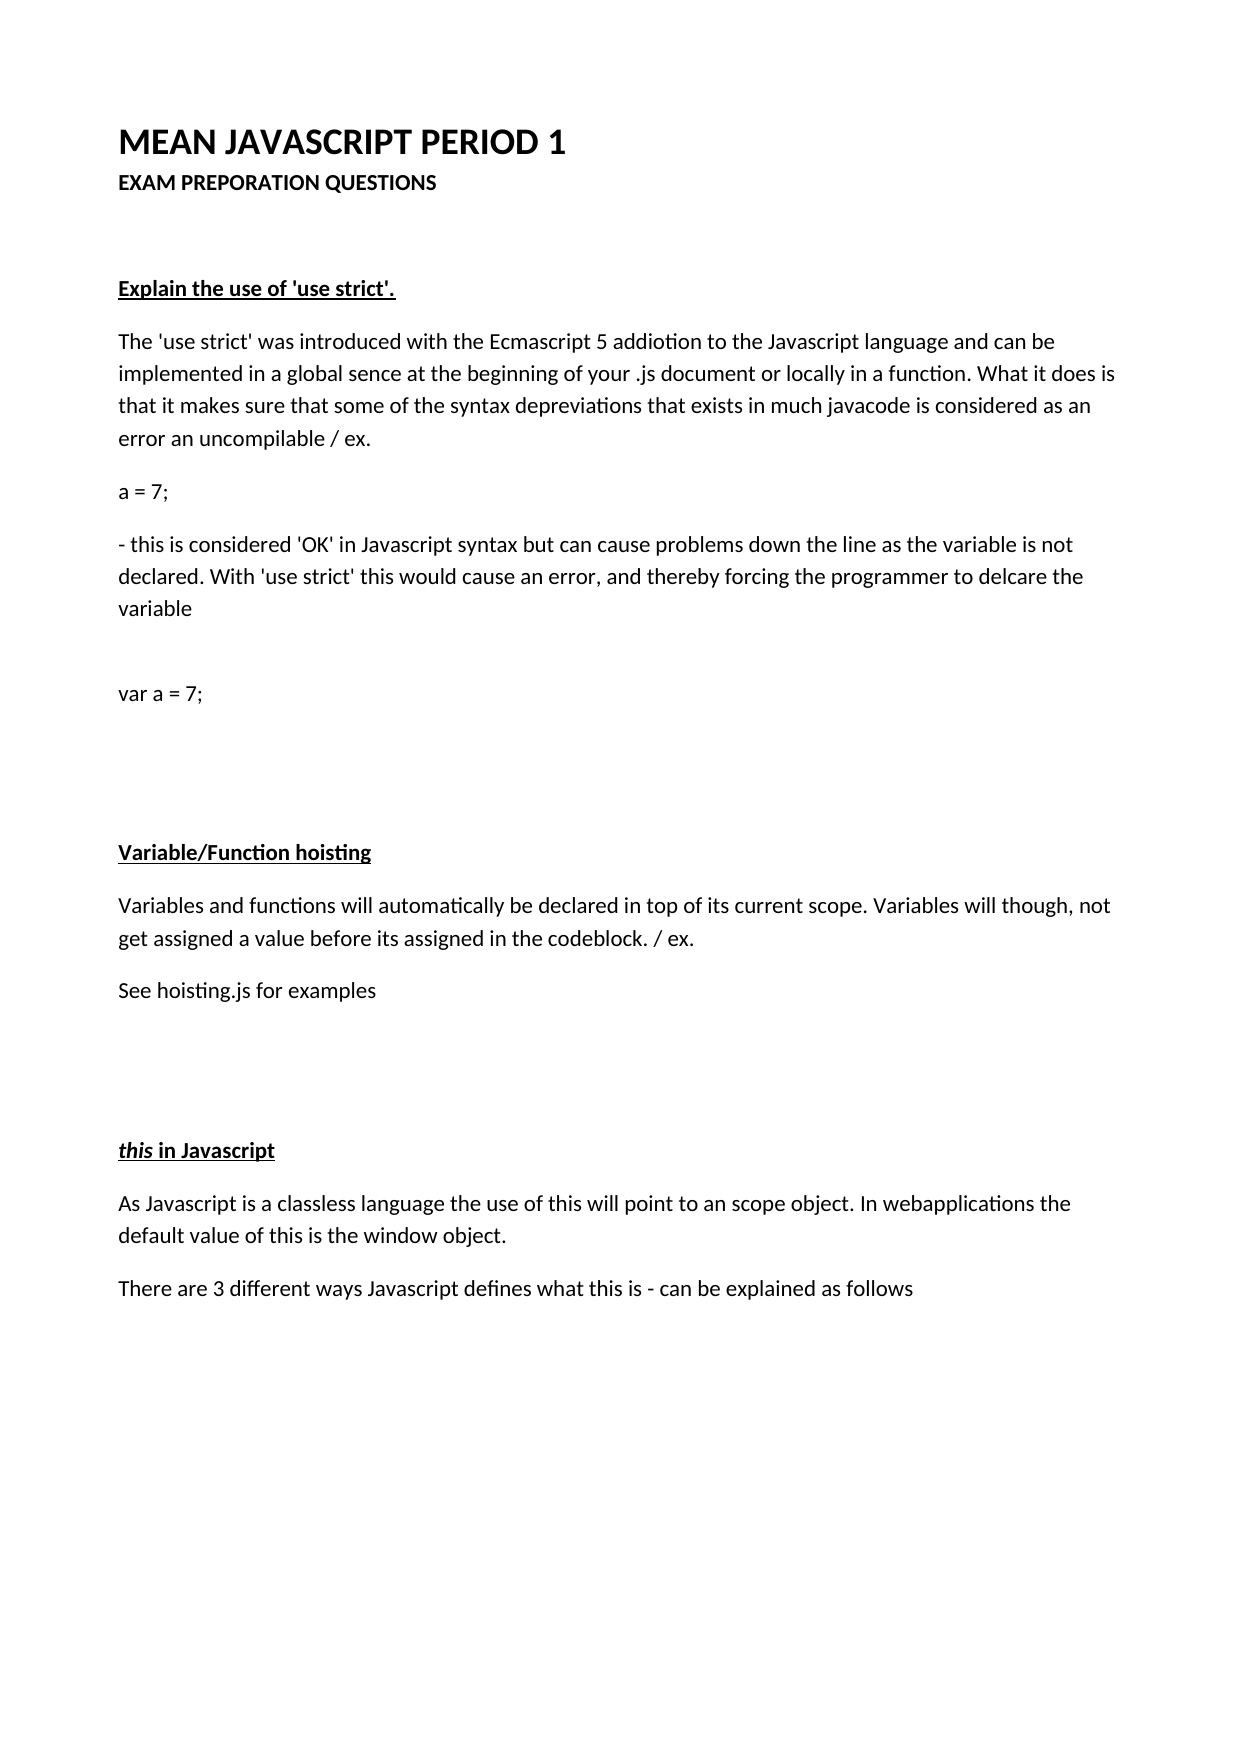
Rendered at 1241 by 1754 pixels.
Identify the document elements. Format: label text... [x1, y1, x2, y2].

text a = 7; [118, 477, 1122, 505]
text The 'use strict' was introduced with the Ecmascript 5 addiotion to the Javascript language and can be implemented in a global sence at the beginning of your .js document or locally in a function. What it does is that it makes sure that some of the syntax depreviations that exists in much javacode is considered as an error an uncompilable / ex. [118, 327, 1122, 452]
text Variables and functions will automatically be declared in top of its current scope. Variables will though, not get assigned a value before its assigned in the codeblock. / ex. [118, 891, 1122, 952]
text var a = 7; [118, 679, 1122, 707]
text As Javascript is a classless language the use of this will point to an scope object. In webapplications the default value of this is the window object. [118, 1189, 1122, 1249]
text See hoisting.js for examples [118, 977, 1122, 1005]
text this in Javascript [118, 1136, 1122, 1164]
text - this is considered 'OK' in Javascript syntax but can cause problems down the line as the variable is not declared. With 'use strict' this would cause an error, and thereby forcing the programmer to delcare the variable [118, 530, 1122, 654]
text Explain the use of 'use strict'. [118, 274, 1122, 302]
text MEAN JAVASCRIPT PERIOD 1 EXAM PREPORATION QUESTIONS [118, 118, 1122, 196]
text There are 3 different ways Javascript defines what this is - can be explained as follows [118, 1274, 1122, 1302]
text Variable/Function hoisting [118, 838, 1122, 866]
